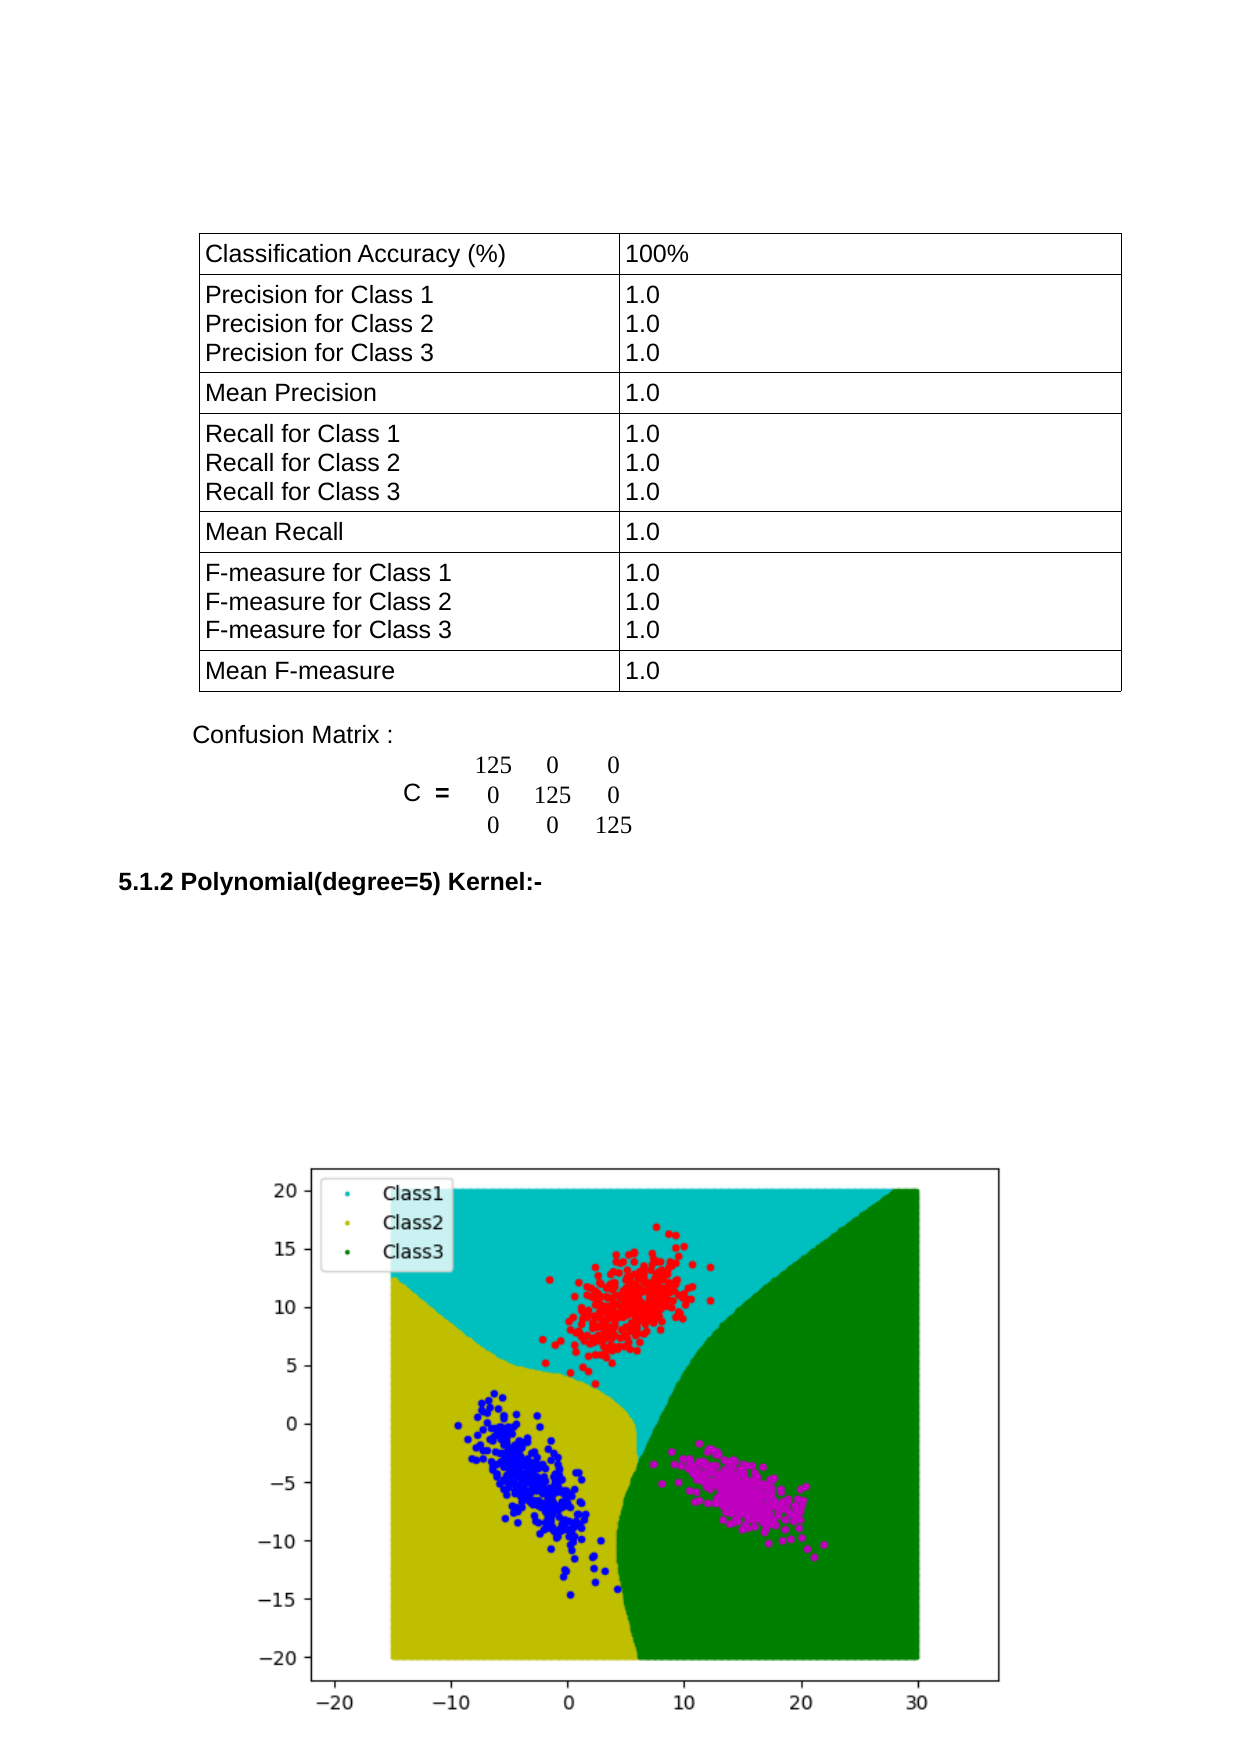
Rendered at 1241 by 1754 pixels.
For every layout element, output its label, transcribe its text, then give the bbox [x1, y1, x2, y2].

table_cell 1.0 1.0 1.0 [620, 553, 1121, 650]
table_cell 1.0 1.0 1.0 [620, 414, 1121, 511]
text C = [118, 749, 1122, 838]
table_cell Recall for Class 1 Recall for Class 2 Recall for Class 3 [200, 414, 619, 511]
table_cell F-measure for Class 1 F-measure for Class 2 F-measure for Class 3 [200, 553, 619, 650]
table_cell Mean F-measure [200, 651, 619, 691]
text 5.1.2 Polynomial(degree=5) Kernel:- [118, 867, 1122, 896]
table_cell Mean Precision [200, 373, 619, 413]
table_cell 1.0 [620, 373, 1121, 413]
text Confusion Matrix : [118, 720, 1122, 749]
table_cell 1.0 [620, 512, 1121, 552]
picture [200, 1089, 1087, 1754]
table_cell 1.0 1.0 1.0 [620, 275, 1121, 372]
table_cell 1.0 [620, 651, 1121, 691]
table_cell Precision for Class 1 Precision for Class 2 Precision for Class 3 [200, 275, 619, 372]
table_header 100% [620, 234, 1121, 274]
table_cell Mean Recall [200, 512, 619, 552]
table_header Classification Accuracy (%) [200, 234, 619, 274]
